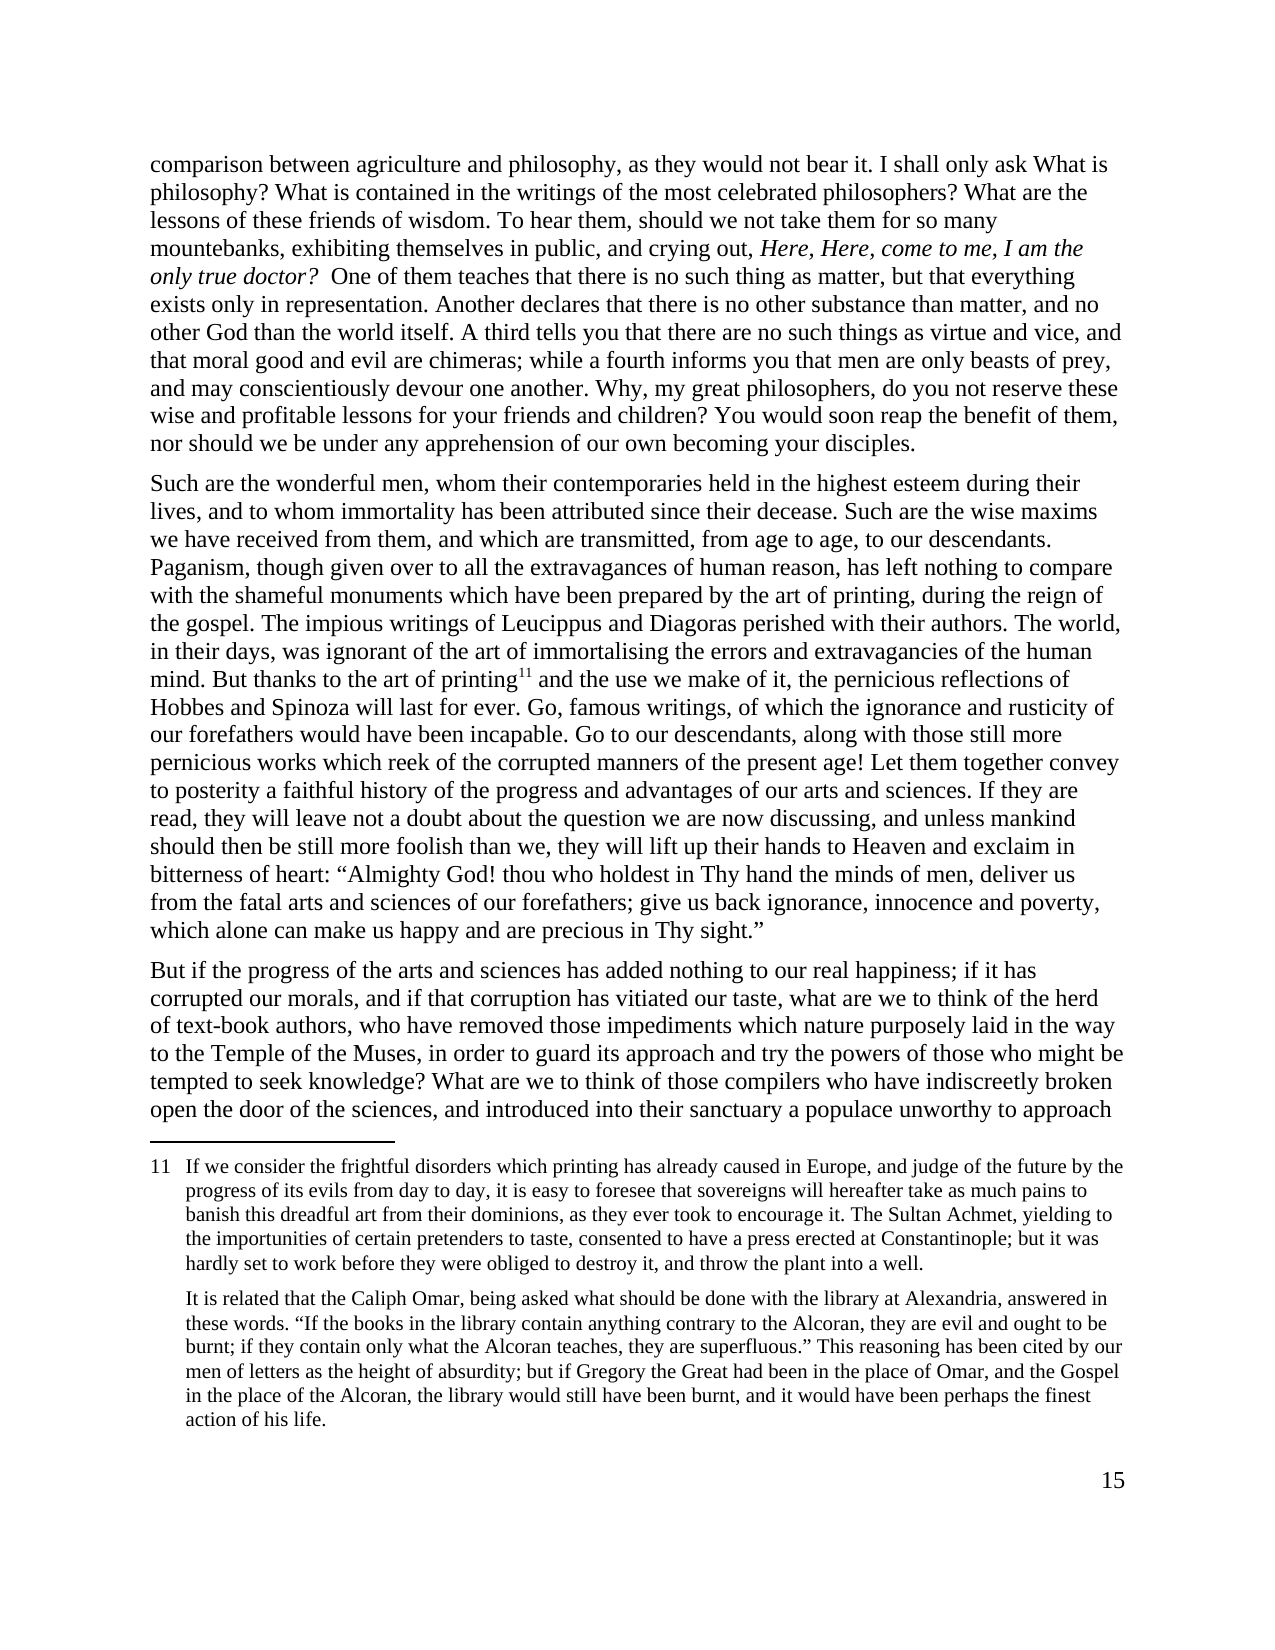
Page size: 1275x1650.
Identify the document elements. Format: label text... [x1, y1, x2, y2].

text But if the progress of the arts and sciences has added nothing to our real happiness; if it has corrupted our morals, and if that corruption has vitiated our taste, what are we to think of the herd of text-book authors, who have removed those impediments which nature purposely laid in the way to the Temple of the Muses, in order to guard its approach and try the powers of those who might be tempted to seek knowledge? What are we to think of those compilers who have indiscreetly broken open the door of the sciences, and introduced into their sanctuary a populace unworthy to approach [150, 955, 1125, 1123]
text comparison between agriculture and philosophy, as they would not bear it. I shall only ask What is philosophy? What is contained in the writings of the most celebrated philosophers? What are the lessons of these friends of wisdom. To hear them, should we not take them for so many mountebanks, exhibiting themselves in public, and crying out, Here, Here, come to me, I am the only true doctor? One of them teaches that there is no such thing as matter, but that everything exists only in representation. Another declares that there is no other substance than matter, and no other God than the world itself. A third tells you that there are no such things as virtue and vice, and that moral good and evil are chimeras; while a fourth informs you that men are only beasts of prey, and may conscientiously devour one another. Why, my great philosophers, do you not reserve these wise and profitable lessons for your friends and children? You would soon reap the benefit of them, nor should we be under any apprehension of our own becoming your disciples. [150, 150, 1125, 457]
text Such are the wonderful men, whom their contemporaries held in the highest esteem during their lives, and to whom immortality has been attributed since their decease. Such are the wise maxims we have received from them, and which are transmitted, from age to age, to our descendants. Paganism, though given over to all the extravagances of human reason, has left nothing to compare with the shameful monuments which have been prepared by the art of printing, during the reign of the gospel. The impious writings of Leucippus and Diagoras perished with their authors. The world, in their days, was ignorant of the art of immortalising the errors and extravagancies of the human mind. But thanks to the art of printing and the use we make of it, the pernicious reflections of Hobbes and Spinoza will last for ever. Go, famous writings, of which the ignorance and rusticity of our forefathers would have been incapable. Go to our descendants, along with those still more pernicious works which reek of the corrupted manners of the present age! Let them together convey to posterity a faithful history of the progress and advantages of our arts and sciences. If they are read, they will leave not a doubt about the question we are now discussing, and unless mankind should then be still more foolish than we, they will lift up their hands to Heaven and exclaim in bitterness of heart: “Almighty God! thou who holdest in Thy hand the minds of men, deliver us from the fatal arts and sciences of our forefathers; give us back ignorance, innocence and poverty, which alone can make us happy and are precious in Thy sight.” [150, 469, 1125, 943]
text If we consider the frightful disorders which printing has already caused in Europe, and judge of the future by the progress of its evils from day to day, it is easy to foresee that sovereigns will hereafter take as much pains to banish this dreadful art from their dominions, as they ever took to encourage it. The Sultan Achmet, yielding to the importunities of certain pretenders to taste, consented to have a press erected at Constantinople; but it was hardly set to work before they were obliged to destroy it, and throw the plant into a well. [150, 1154, 1125, 1274]
text It is related that the Caliph Omar, being asked what should be done with the library at Alexandria, answered in these words. “If the books in the library contain anything contrary to the Alcoran, they are evil and ought to be burnt; if they contain only what the Alcoran teaches, they are superfluous.” This reasoning has been cited by our men of letters as the height of absurdity; but if Gregory the Great had been in the place of Omar, and the Gospel in the place of the Alcoran, the library would still have been burnt, and it would have been perhaps the finest action of his life. [185, 1286, 1125, 1431]
